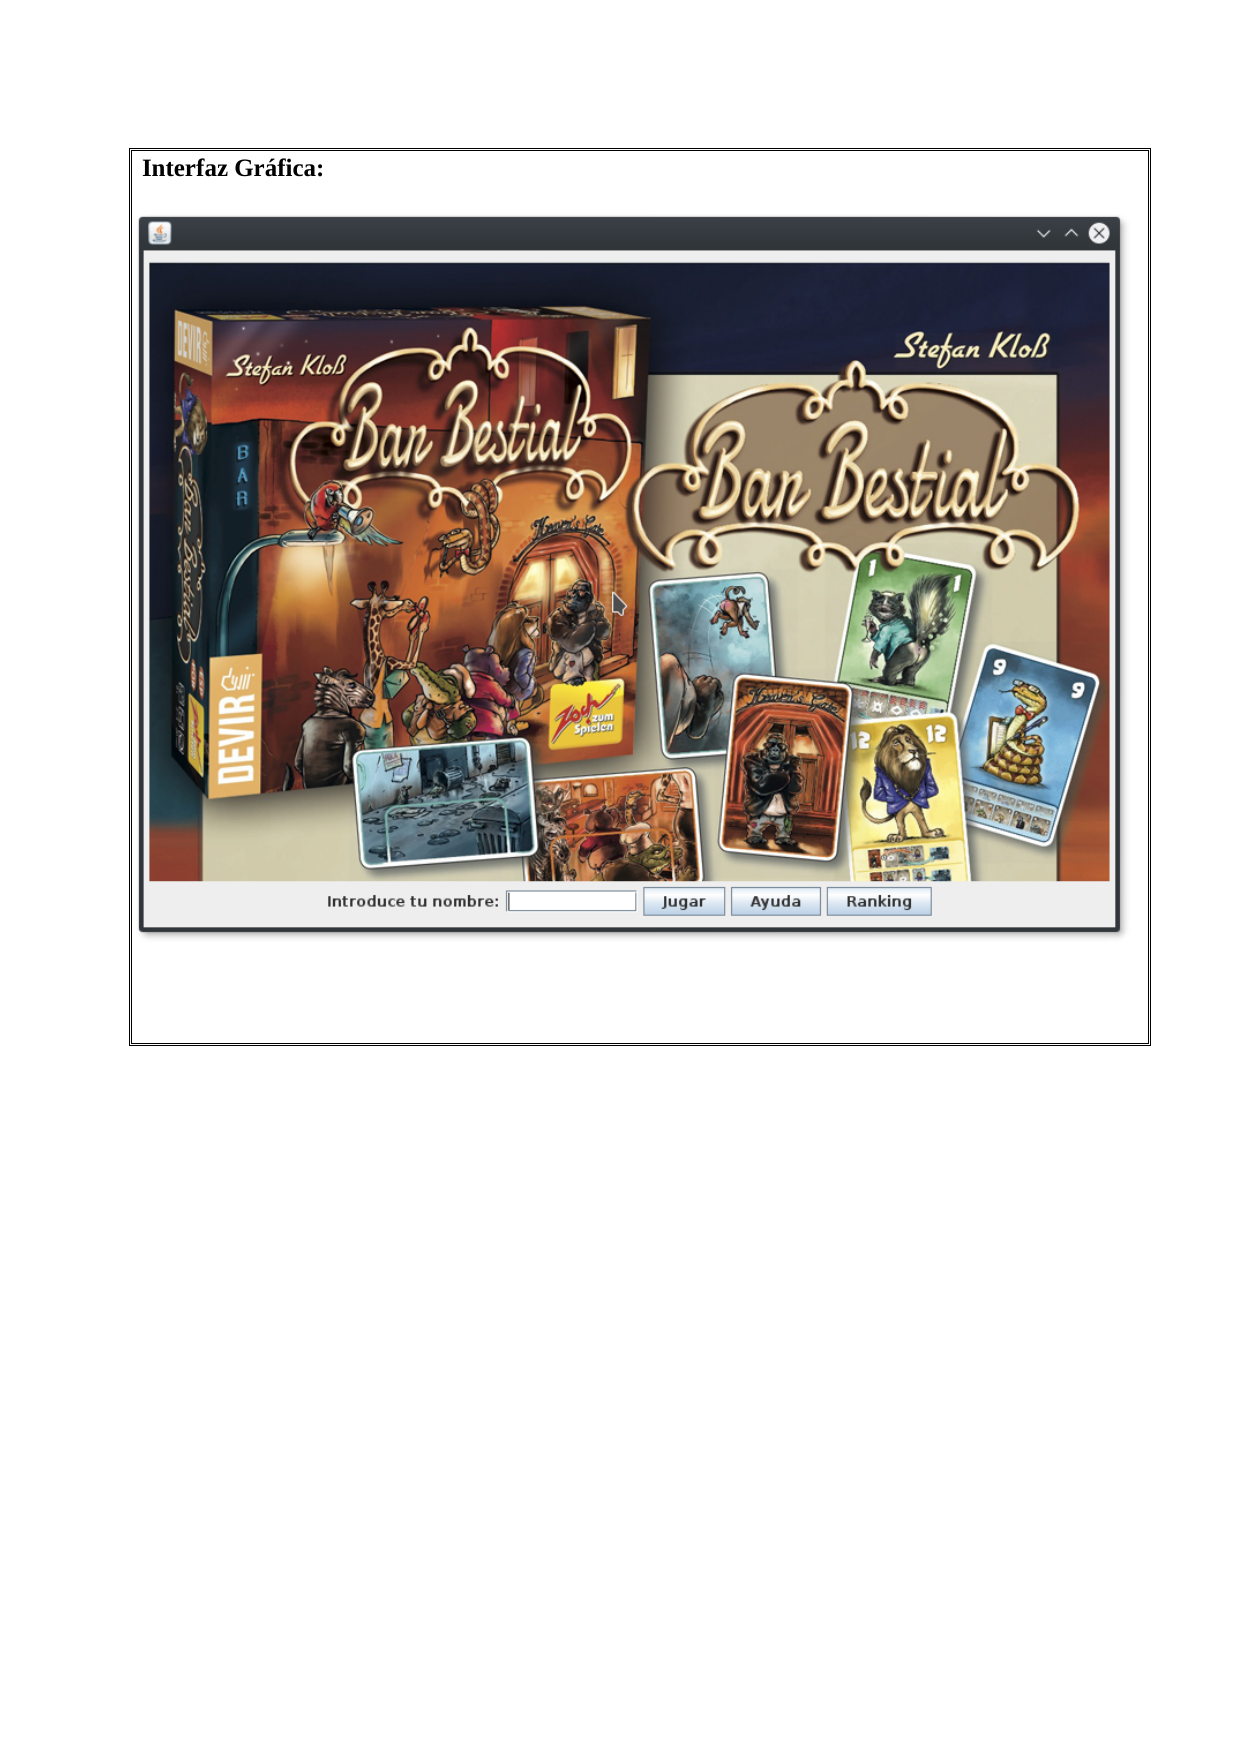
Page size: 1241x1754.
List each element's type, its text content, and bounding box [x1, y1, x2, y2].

table_cell Interfaz Gráfica: [132, 151, 1148, 1042]
picture [131, 209, 1134, 947]
